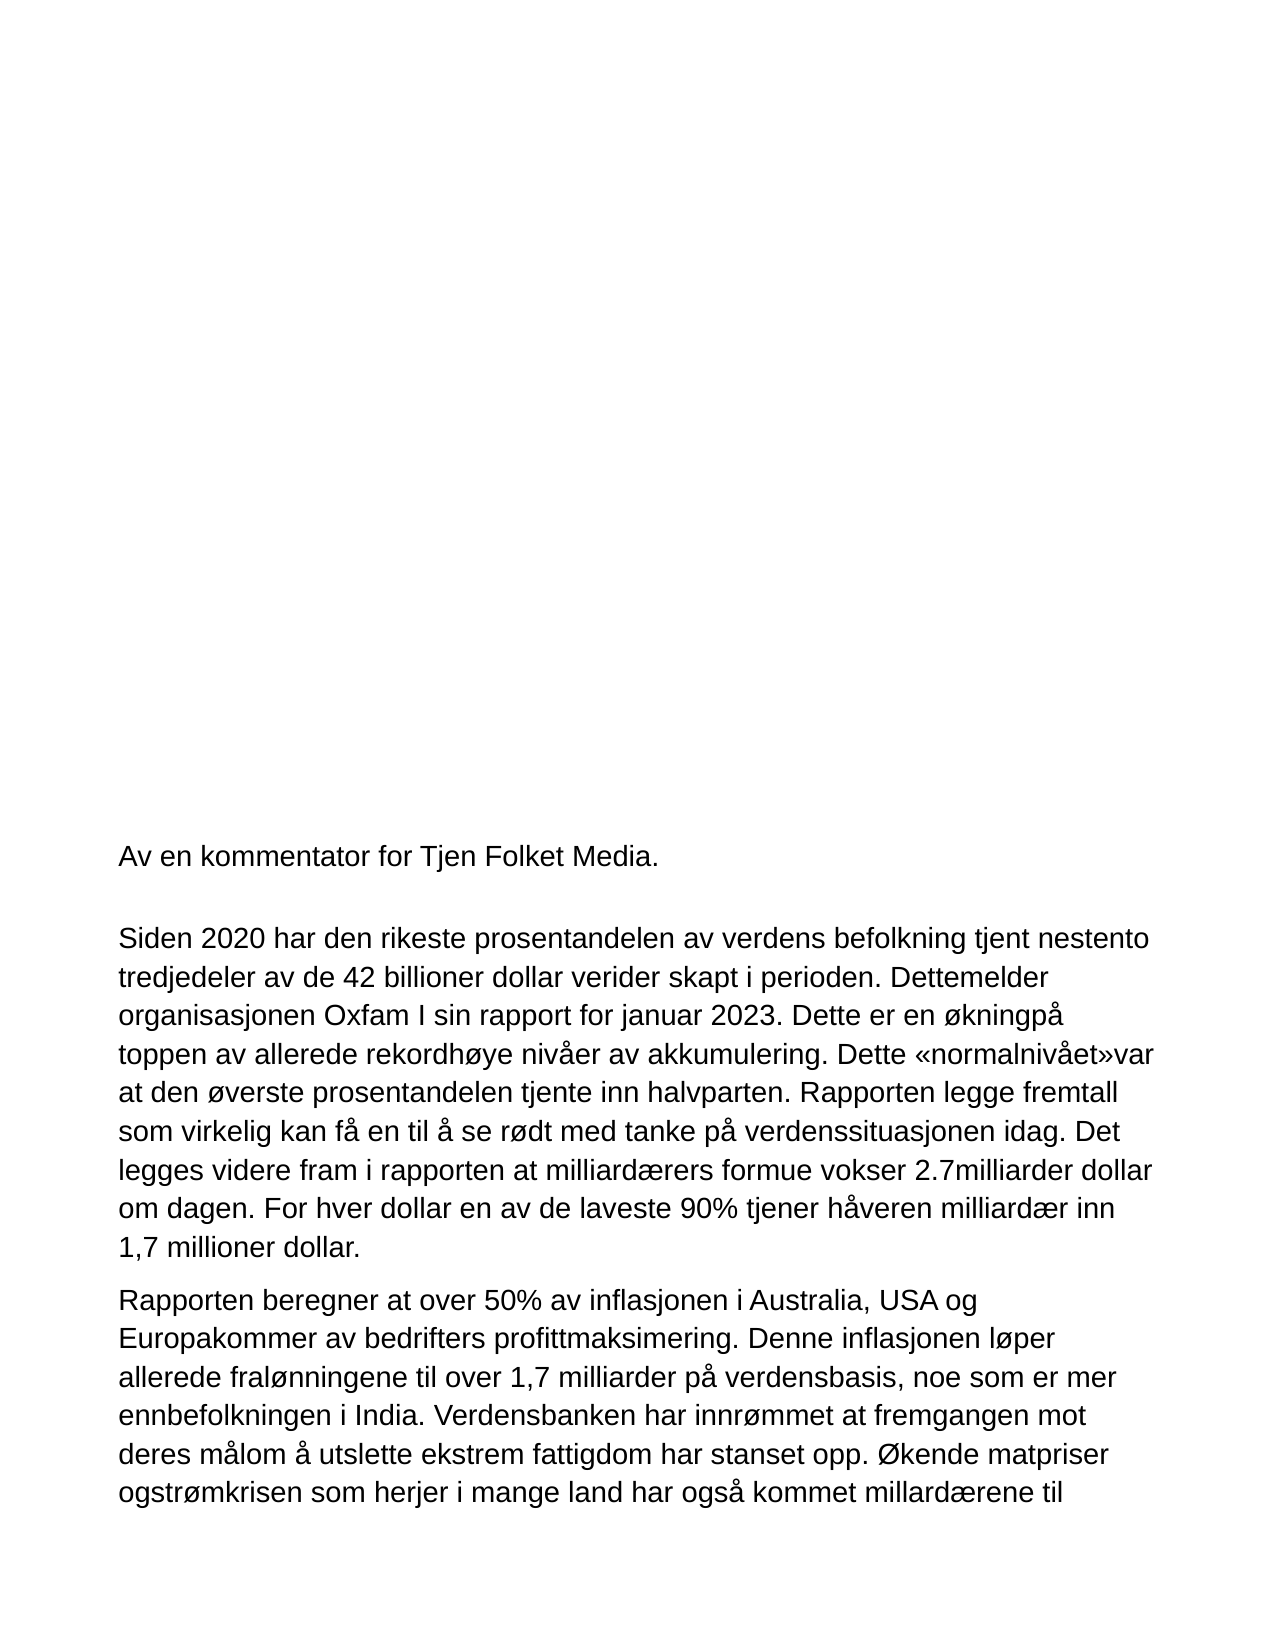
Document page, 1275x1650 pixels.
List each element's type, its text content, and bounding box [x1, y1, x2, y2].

text Siden 2020 har den rikeste prosentandelen av verdens befolkning tjent nestento tredjedeler av de 42 billioner dollar verider skapt i perioden. Dettemelder organisasjonen Oxfam I sin rapport for januar 2023. Dette er en økningpå toppen av allerede rekordhøye nivåer av akkumulering. Dette «normalnivået»var at den øverste prosentandelen tjente inn halvparten. Rapporten legge fremtall som virkelig kan få en til å se rødt med tanke på verdenssituasjonen idag. Det legges videre fram i rapporten at milliardærers formue vokser 2.7milliarder dollar om dagen. For hver dollar en av de laveste 90% tjener håveren milliardær inn 1,7 millioner dollar. [118, 921, 1157, 1263]
text Rapporten beregner at over 50% av inflasjonen i Australia, USA og Europakommer av bedrifters profittmaksimering. Denne inflasjonen løper allerede fralønningene til over 1,7 milliarder på verdensbasis, noe som er mer ennbefolkningen i India. Verdensbanken har innrømmet at fremgangen mot deres målom å utslette ekstrem fattigdom har stanset opp. Økende matpriser ogstrømkrisen som herjer i mange land har også kommet millardærene til [118, 1283, 1157, 1509]
text Av en kommentator for Tjen Folket Media. [118, 839, 1157, 873]
